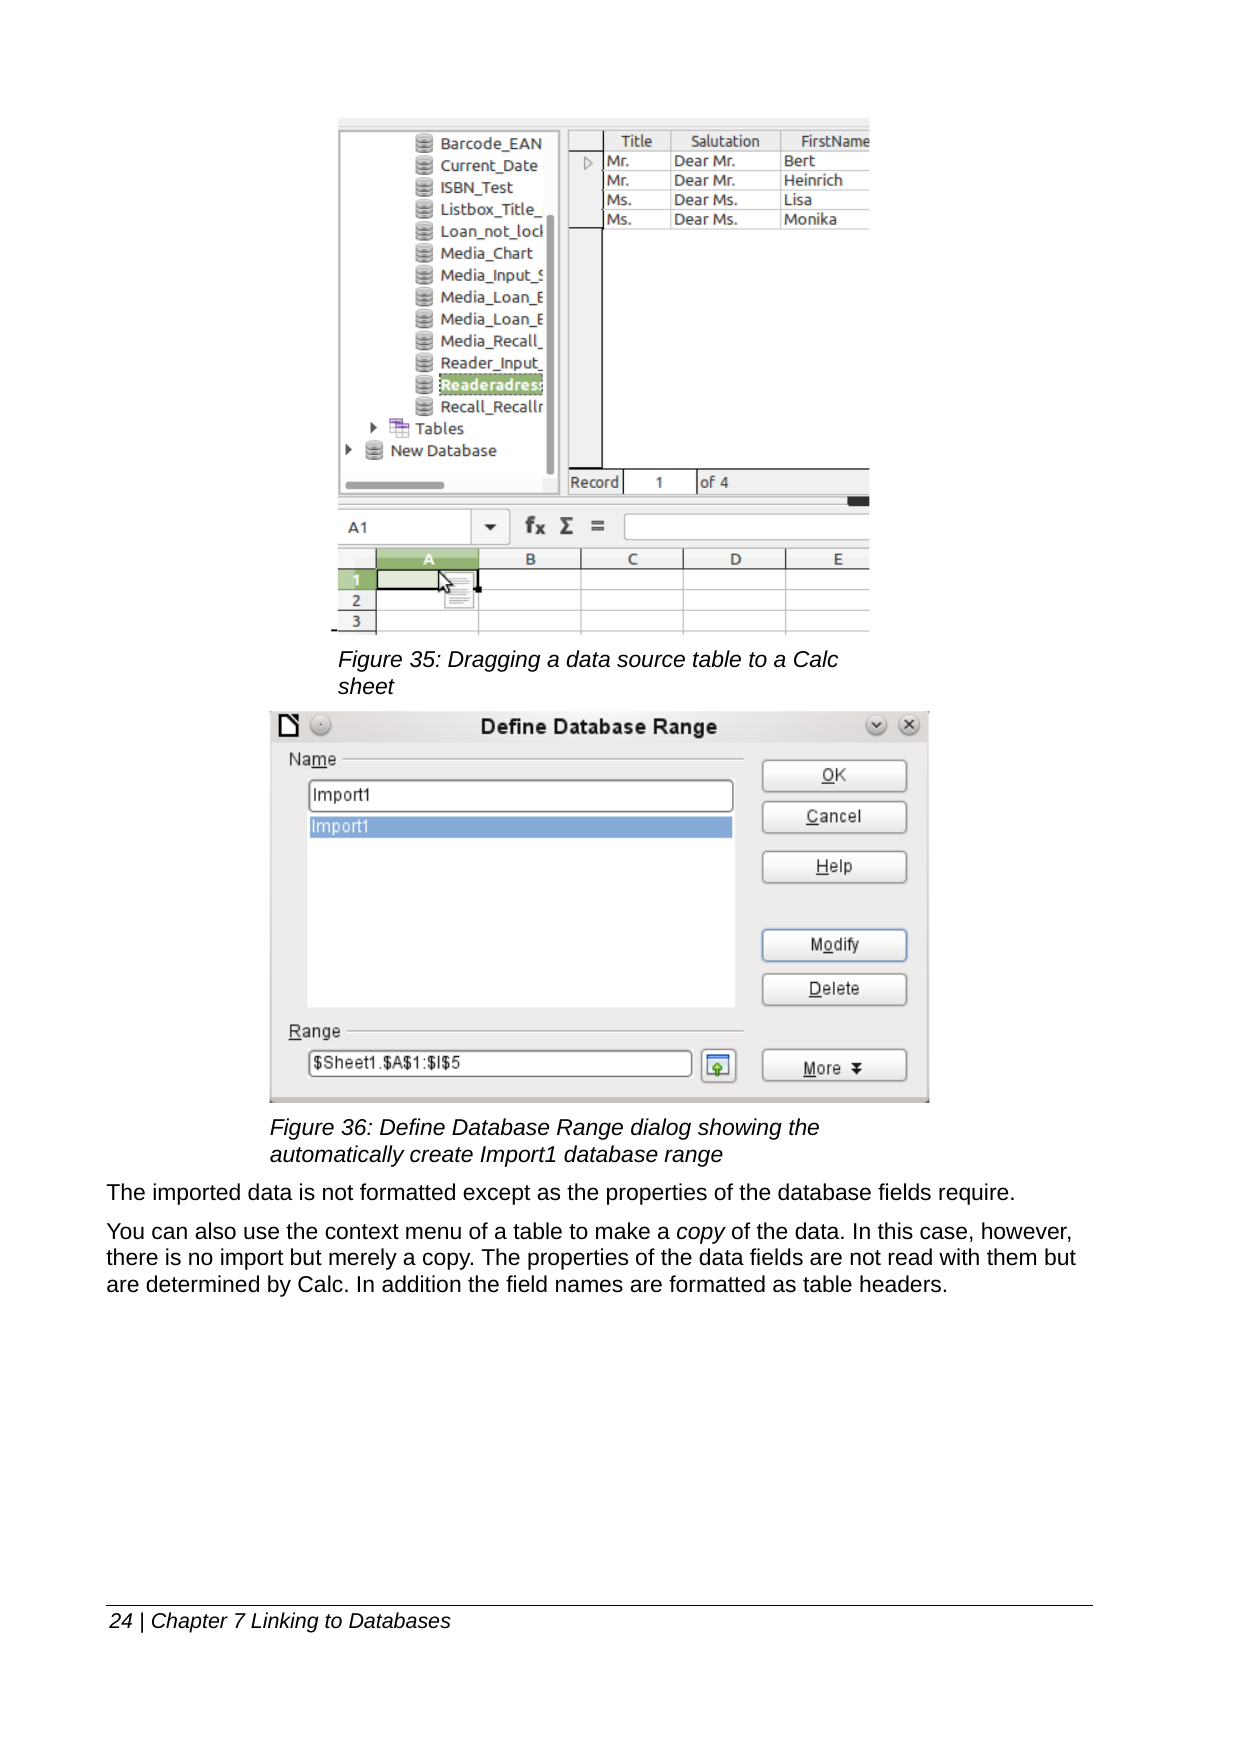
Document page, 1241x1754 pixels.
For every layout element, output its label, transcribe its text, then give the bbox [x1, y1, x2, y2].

picture [269, 711, 930, 1103]
picture [337, 118, 870, 635]
text The imported data is not formatted except as the properties of the database fields require. [106, 1179, 1093, 1205]
text You can also use the context menu of a table to make a copy of the data. In this case, however, there is no import but merely a copy. The properties of the data fields are not read with them but are determined by Calc. In addition the field names are formatted as table headers. [106, 1218, 1093, 1297]
text - [106, 118, 1093, 699]
text Figure 36: Define Database Range dialog showing the automatically create Import1 database range [269, 1114, 929, 1167]
text Figure 35: Dragging a data source table to a Calc sheet [338, 646, 869, 699]
